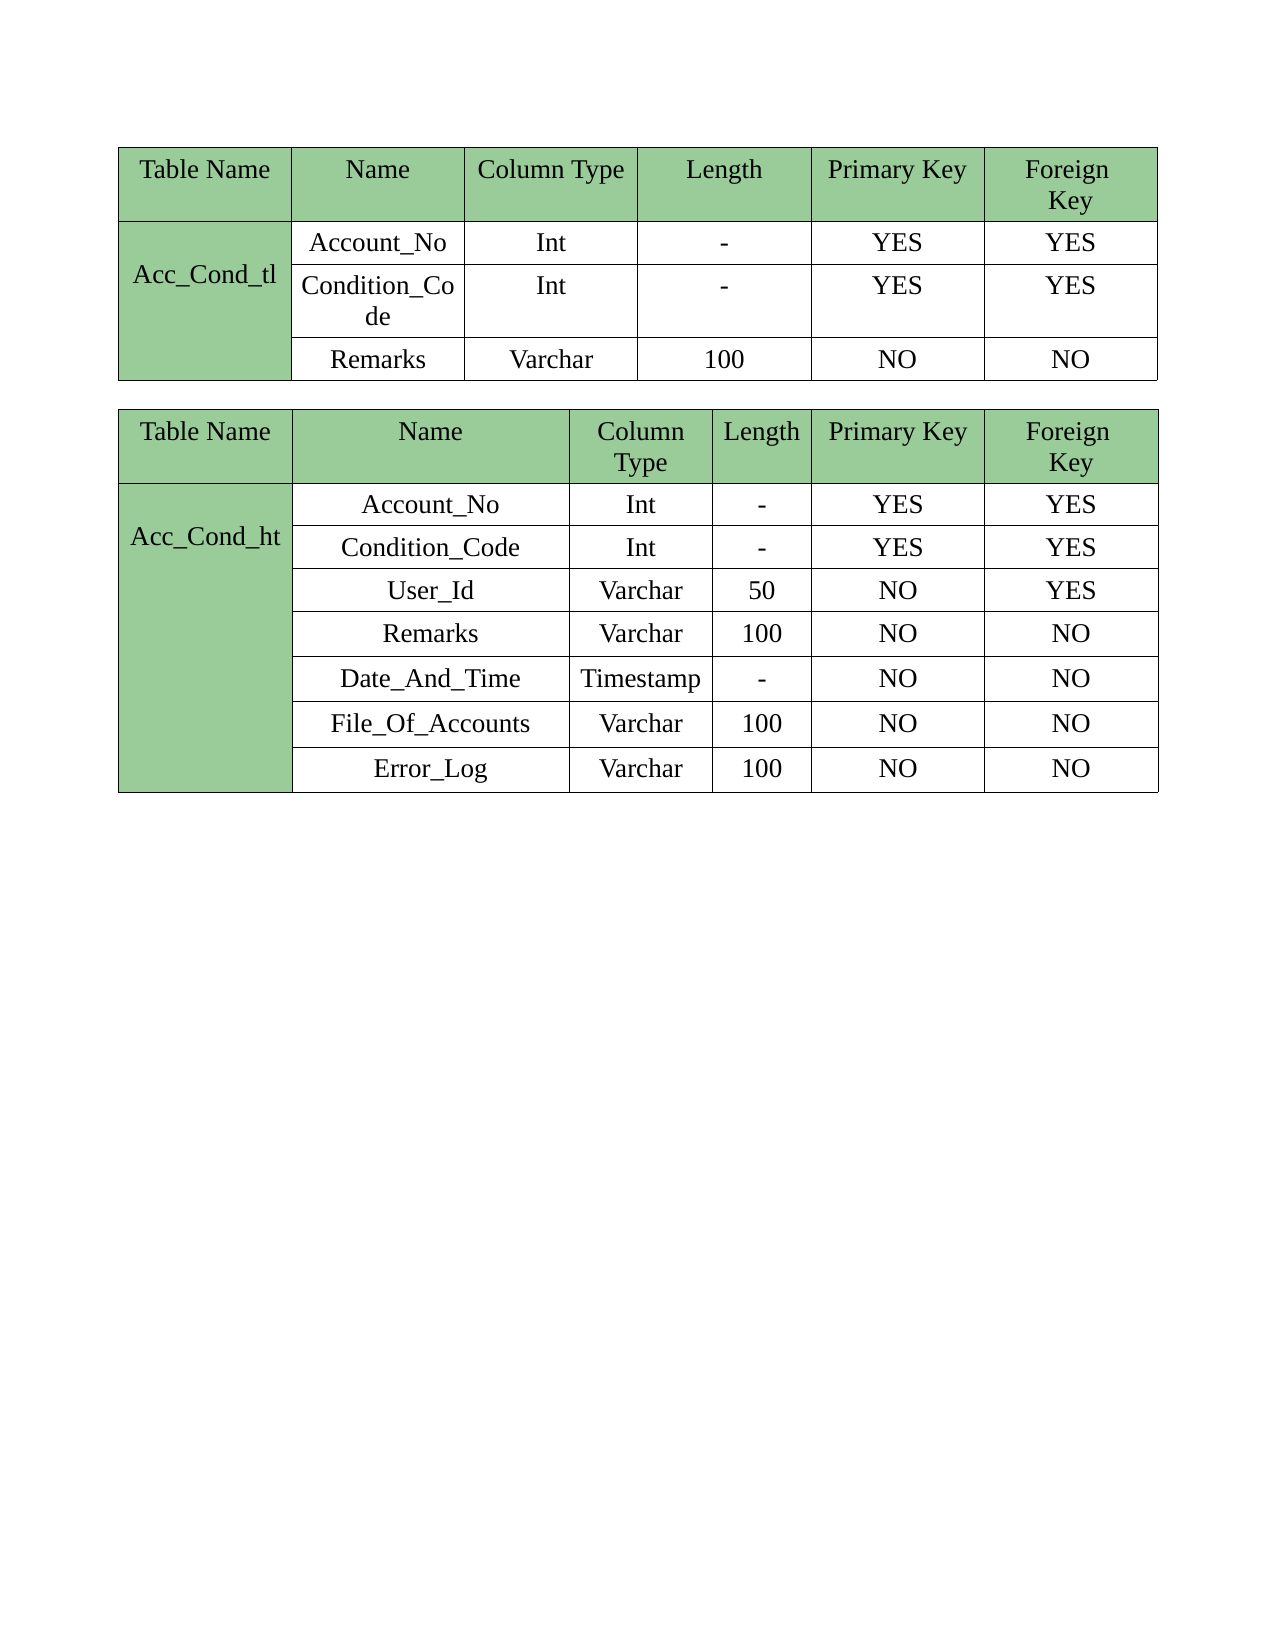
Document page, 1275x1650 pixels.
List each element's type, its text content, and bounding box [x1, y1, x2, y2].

table_cell - [638, 265, 811, 337]
table_header Primary Key [812, 410, 984, 483]
table_cell YES [812, 526, 984, 568]
table_header Primary Key [812, 148, 984, 221]
table_cell File_Of_Accounts [293, 702, 569, 747]
table_cell - [713, 657, 811, 701]
table_cell User_Id [293, 569, 569, 611]
table_cell Date_And_Time [293, 657, 569, 701]
table_header Name [293, 410, 569, 483]
table_cell Varchar [570, 702, 712, 747]
table_cell NO [812, 612, 984, 656]
table_cell Timestamp [570, 657, 712, 701]
table_cell NO [812, 702, 984, 747]
table_header Length [638, 148, 811, 221]
table_cell Int [570, 526, 712, 568]
table_header Table Name [119, 410, 292, 483]
table_cell YES [985, 484, 1158, 525]
table_cell YES [985, 265, 1157, 337]
table_cell NO [812, 569, 984, 611]
table_cell Int [465, 222, 637, 263]
table_cell NO [985, 612, 1158, 656]
table_header Name [292, 148, 464, 221]
table_cell Account_No [293, 484, 569, 525]
table_cell Condition_Code [292, 265, 464, 337]
table_header Column Type [465, 148, 637, 221]
table_cell Account_No [292, 222, 464, 263]
table_cell Condition_Code [293, 526, 569, 568]
table_cell YES [812, 484, 984, 525]
table_cell NO [812, 748, 984, 792]
table_cell YES [985, 222, 1157, 263]
table_cell Acc_Cond_ht [119, 484, 292, 792]
table_cell Varchar [465, 338, 637, 380]
table_header Foreign Key [985, 148, 1157, 221]
table_cell Varchar [570, 569, 712, 611]
table_cell Int [465, 265, 637, 337]
table_cell NO [985, 748, 1158, 792]
table_cell NO [985, 702, 1158, 747]
table_cell Varchar [570, 612, 712, 656]
table_cell - [713, 526, 811, 568]
table_cell NO [985, 657, 1158, 701]
table_cell YES [812, 222, 984, 263]
table_cell Error_Log [293, 748, 569, 792]
table_header Table Name [119, 148, 291, 221]
table_cell NO [812, 657, 984, 701]
table_cell 100 [638, 338, 811, 380]
table_cell YES [812, 265, 984, 337]
table_cell Int [570, 484, 712, 525]
table_header Foreign Key [985, 410, 1158, 483]
table_cell - [638, 222, 811, 263]
table_cell 100 [713, 702, 811, 747]
table_cell YES [985, 569, 1158, 611]
table_cell 50 [713, 569, 811, 611]
table_cell NO [985, 338, 1157, 380]
table_cell Varchar [570, 748, 712, 792]
table_cell Remarks [292, 338, 464, 380]
table_cell NO [812, 338, 984, 380]
table_cell 100 [713, 612, 811, 656]
table_cell Remarks [293, 612, 569, 656]
table_cell 100 [713, 748, 811, 792]
table_header Column Type [570, 410, 712, 483]
table_cell Acc_Cond_tl [119, 222, 291, 380]
table_cell YES [985, 526, 1158, 568]
table_header Length [713, 410, 811, 483]
table_cell - [713, 484, 811, 525]
